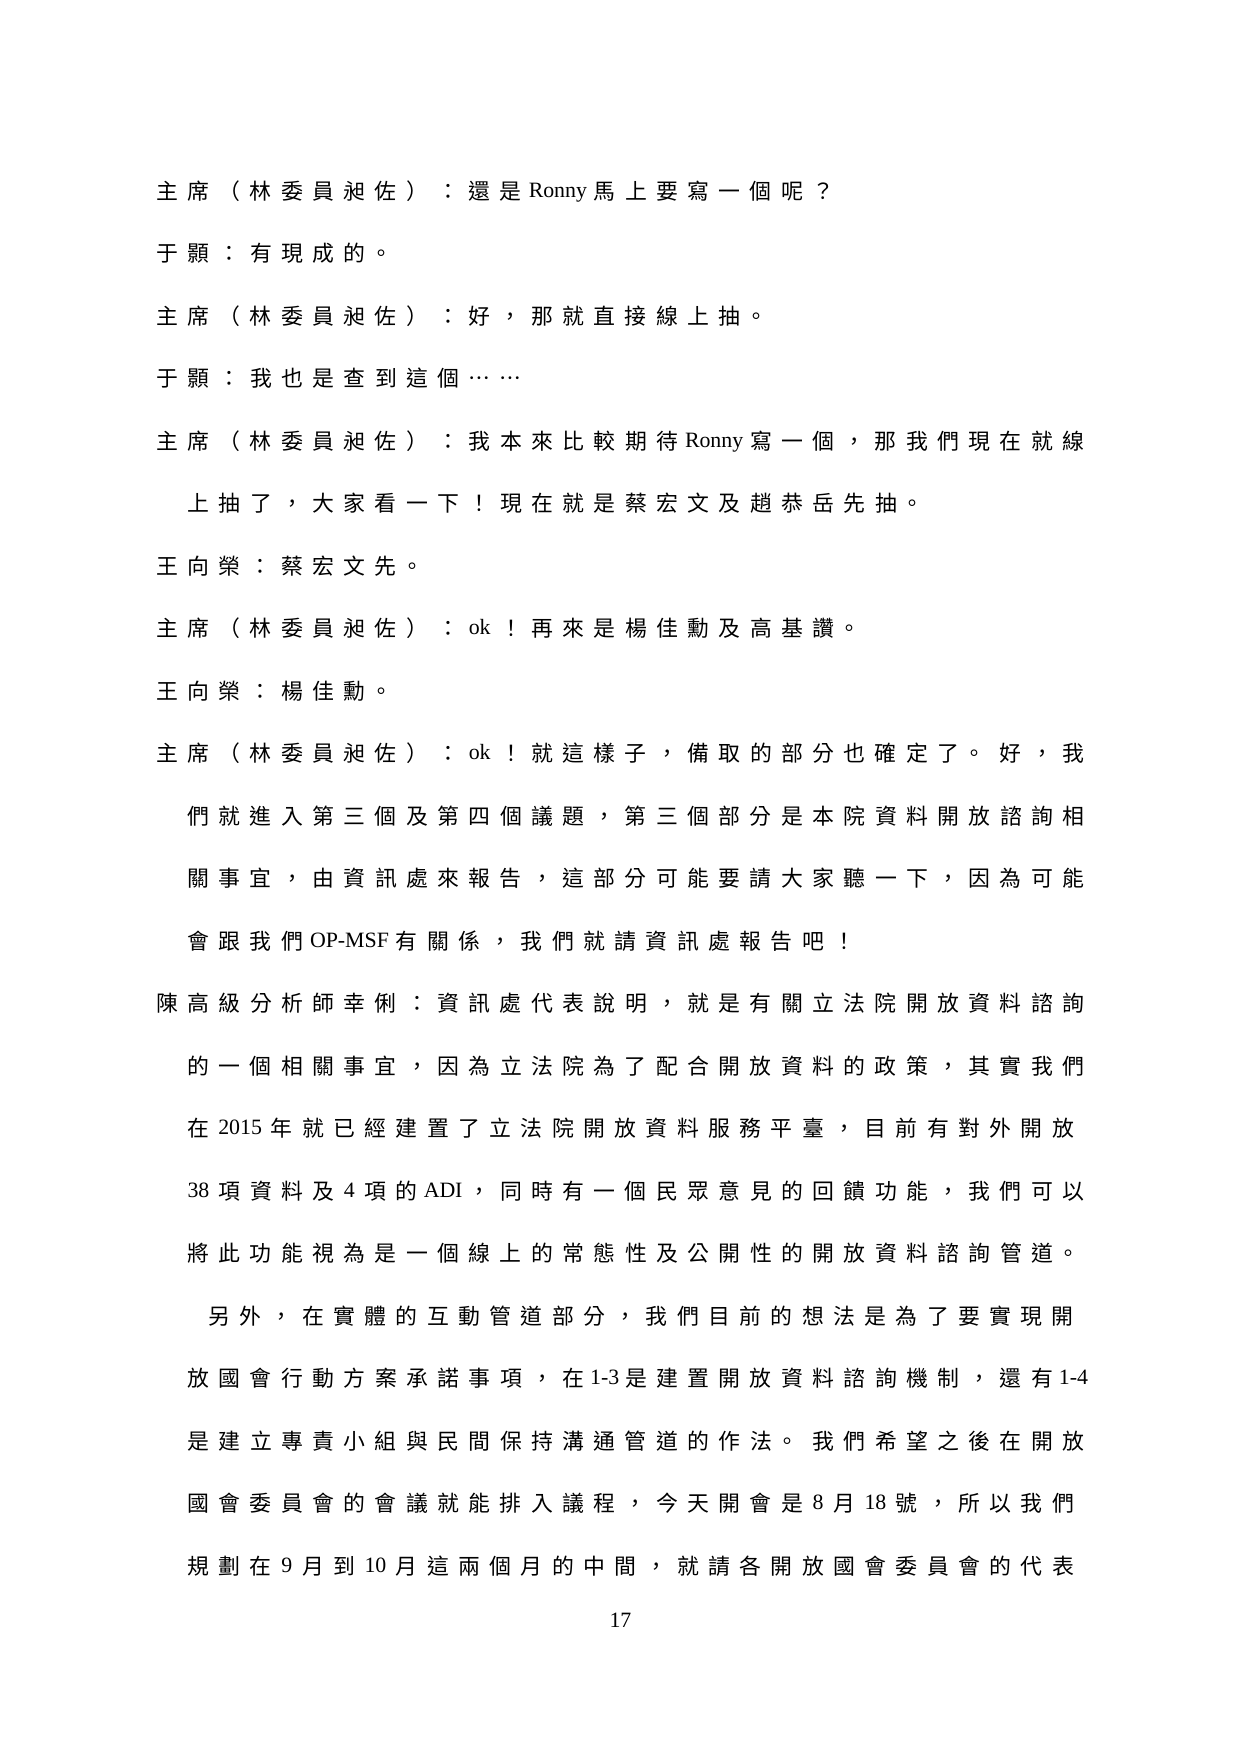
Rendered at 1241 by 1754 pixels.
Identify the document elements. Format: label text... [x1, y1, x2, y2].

text 主席（林委員昶佐）：我本來比較期待Ronny寫一個，那我們現在就線上抽了，大家看一下！現在就是蔡宏文及趙恭岳先抽。 [151, 408, 1089, 533]
text 于顥：我也是查到這個…… [151, 346, 1089, 408]
text 陳高級分析師幸俐：資訊處代表說明，就是有關立法院開放資料諮詢的一個相關事宜，因為立法院為了配合開放資料的政策，其實我們在2015年就已經建置了立法院開放資料服務平臺，目前有對外開放38項資料及4項的ADI，同時有一個民眾意見的回饋功能，我們可以將此功能視為是一個線上的常態性及公開性的開放資料諮詢管道。 [151, 971, 1089, 1283]
text 另外，在實體的互動管道部分，我們目前的想法是為了要實現開放國會行動方案承諾事項，在1-3是建置開放資料諮詢機制，還有1-4是建立專責小組與民間保持溝通管道的作法。我們希望之後在開放國會委員會的會議就能排入議程，今天開會是8月18號，所以我們規劃在9月到10月這兩個月的中間，就請各開放國會委員會的代表 [173, 1283, 1089, 1596]
text 主席（林委員昶佐）：ok！就這樣子，備取的部分也確定了。好，我們就進入第三個及第四個議題，第三個部分是本院資料開放諮詢相關事宜，由資訊處來報告，這部分可能要請大家聽一下，因為可能會跟我們OP-MSF有關係，我們就請資訊處報告吧！ [151, 721, 1089, 971]
text 于顥：有現成的。 [151, 221, 1089, 283]
text 主席（林委員昶佐）：ok！再來是楊佳勳及高基讚。 [151, 596, 1089, 658]
text 主席（林委員昶佐）：好，那就直接線上抽。 [151, 283, 1089, 346]
text 王向榮：蔡宏文先。 [151, 533, 1089, 596]
text 主席（林委員昶佐）：還是Ronny馬上要寫一個呢？ [151, 158, 1089, 221]
text 王向榮：楊佳勳。 [151, 658, 1089, 721]
